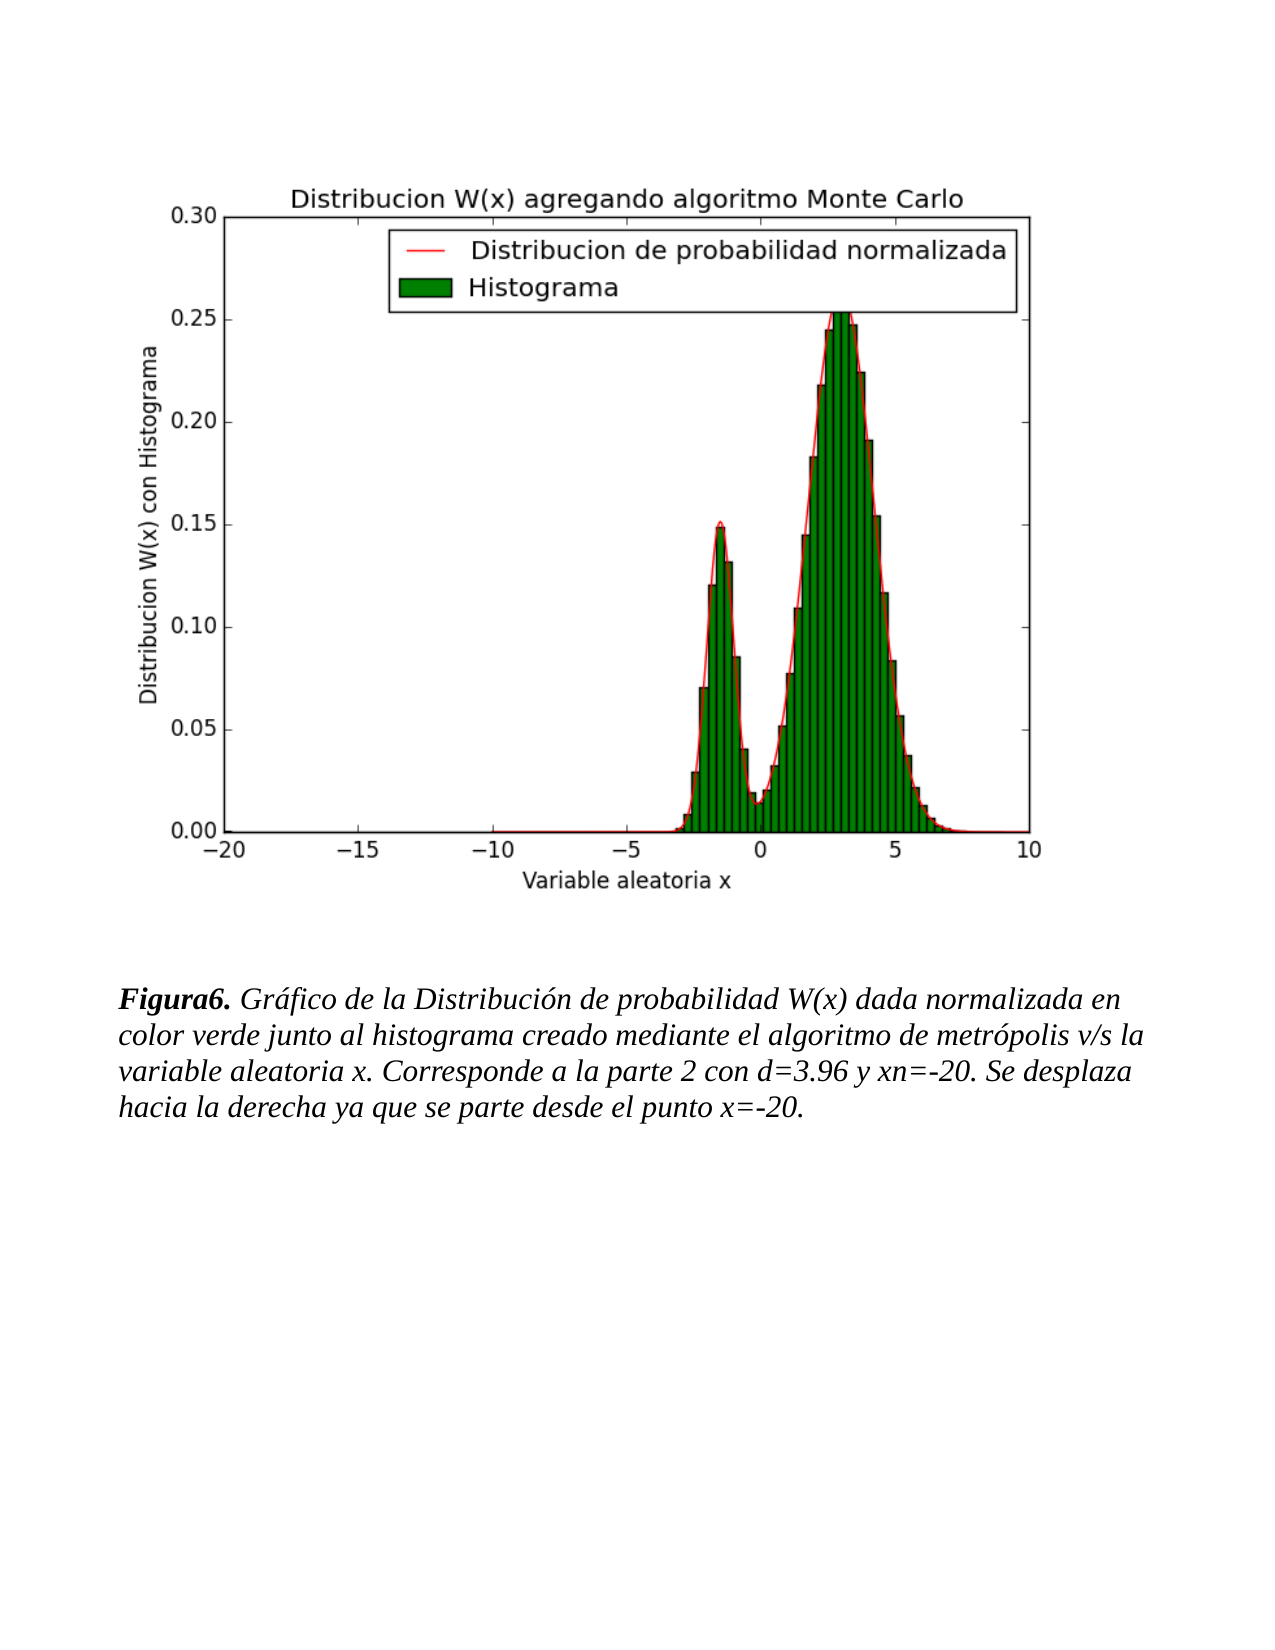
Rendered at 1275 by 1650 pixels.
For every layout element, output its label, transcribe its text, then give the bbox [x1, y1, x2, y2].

text Figura6. Gráfico de la Distribución de probabilidad W(x) dada normalizada en color verde junto al histograma creado mediante el algoritmo de metrópolis v/s la variable aleatoria x. Corresponde a la parte 2 con d=3.96 y xn=-20. Se desplaza hacia la derecha ya que se parte desde el punto x=-20. [118, 981, 1157, 1124]
picture [94, 141, 1133, 909]
